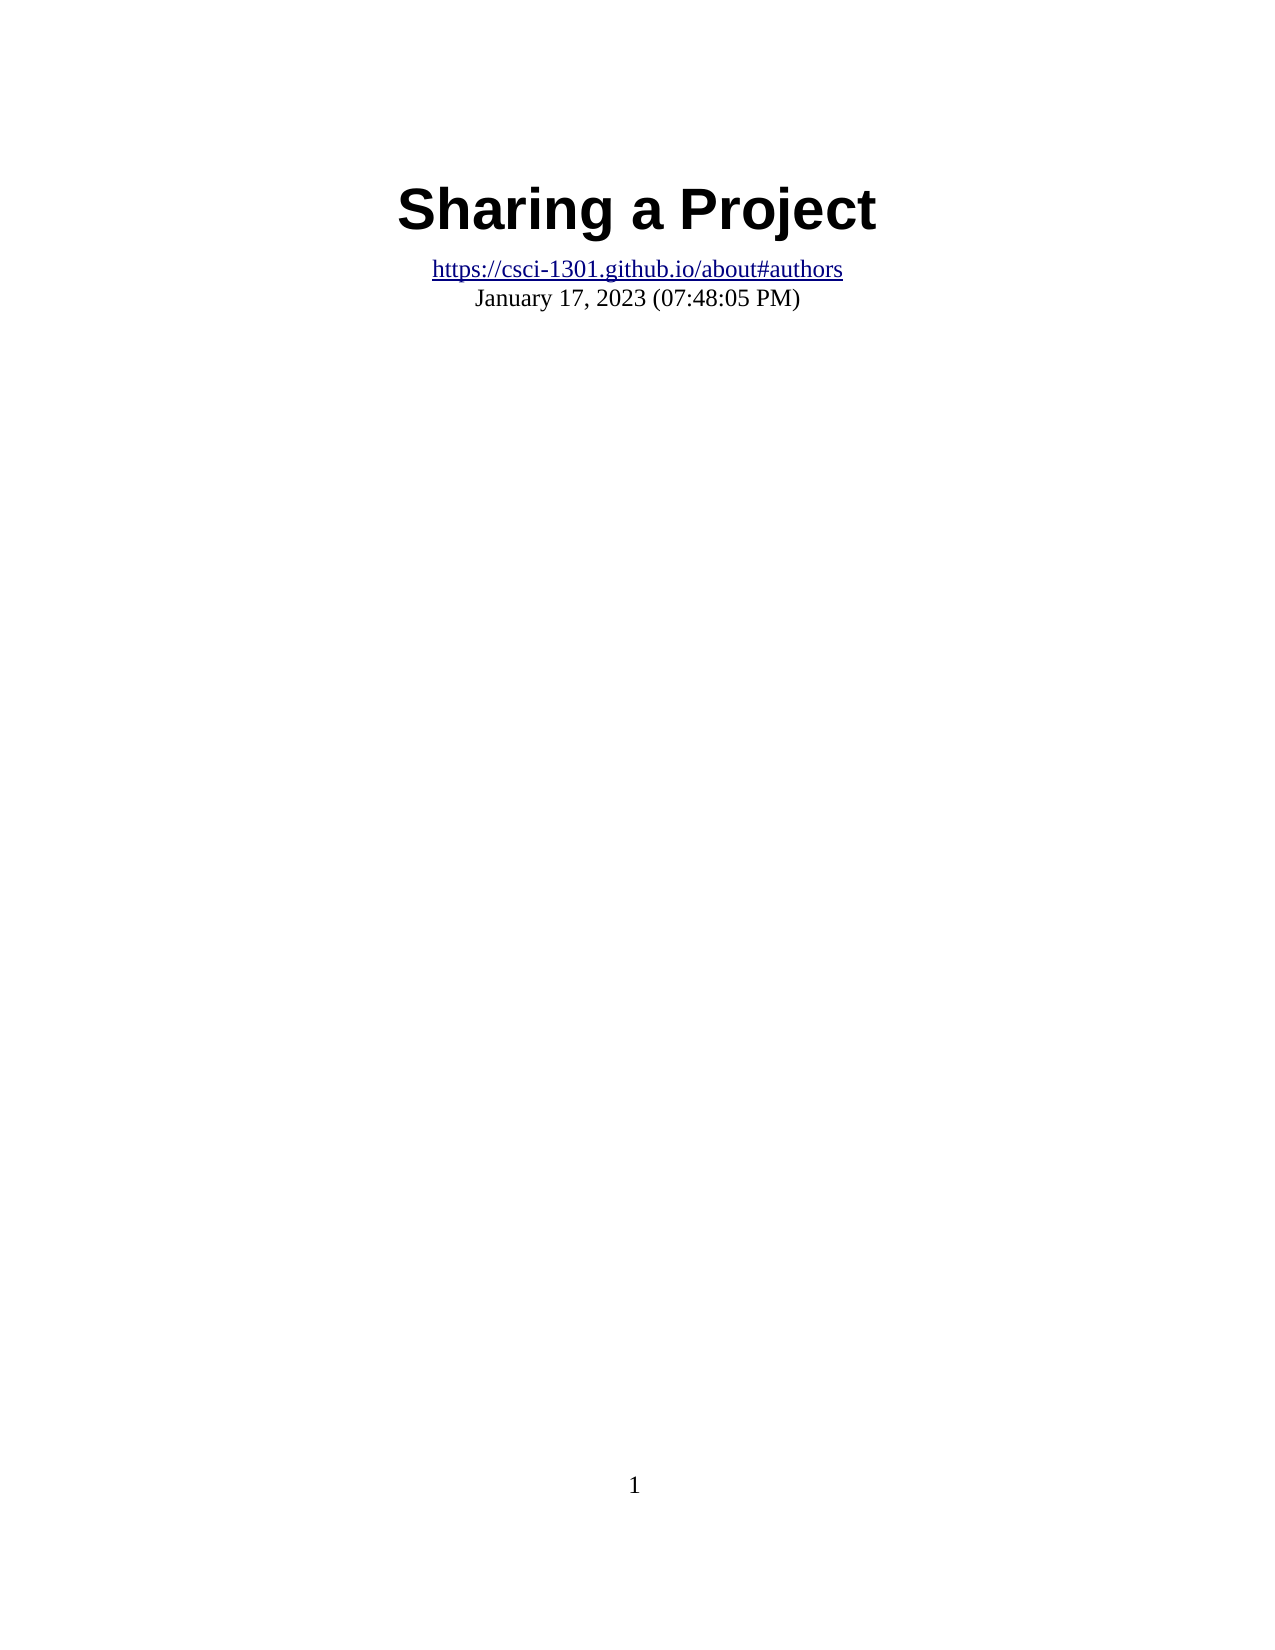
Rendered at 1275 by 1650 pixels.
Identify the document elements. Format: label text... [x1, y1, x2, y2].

title Sharing a Project [150, 175, 1125, 242]
text January 17, 2023 (07:48:05 PM) [150, 283, 1125, 312]
text https://csci-1301.github.io/about#authors [150, 254, 1125, 283]
